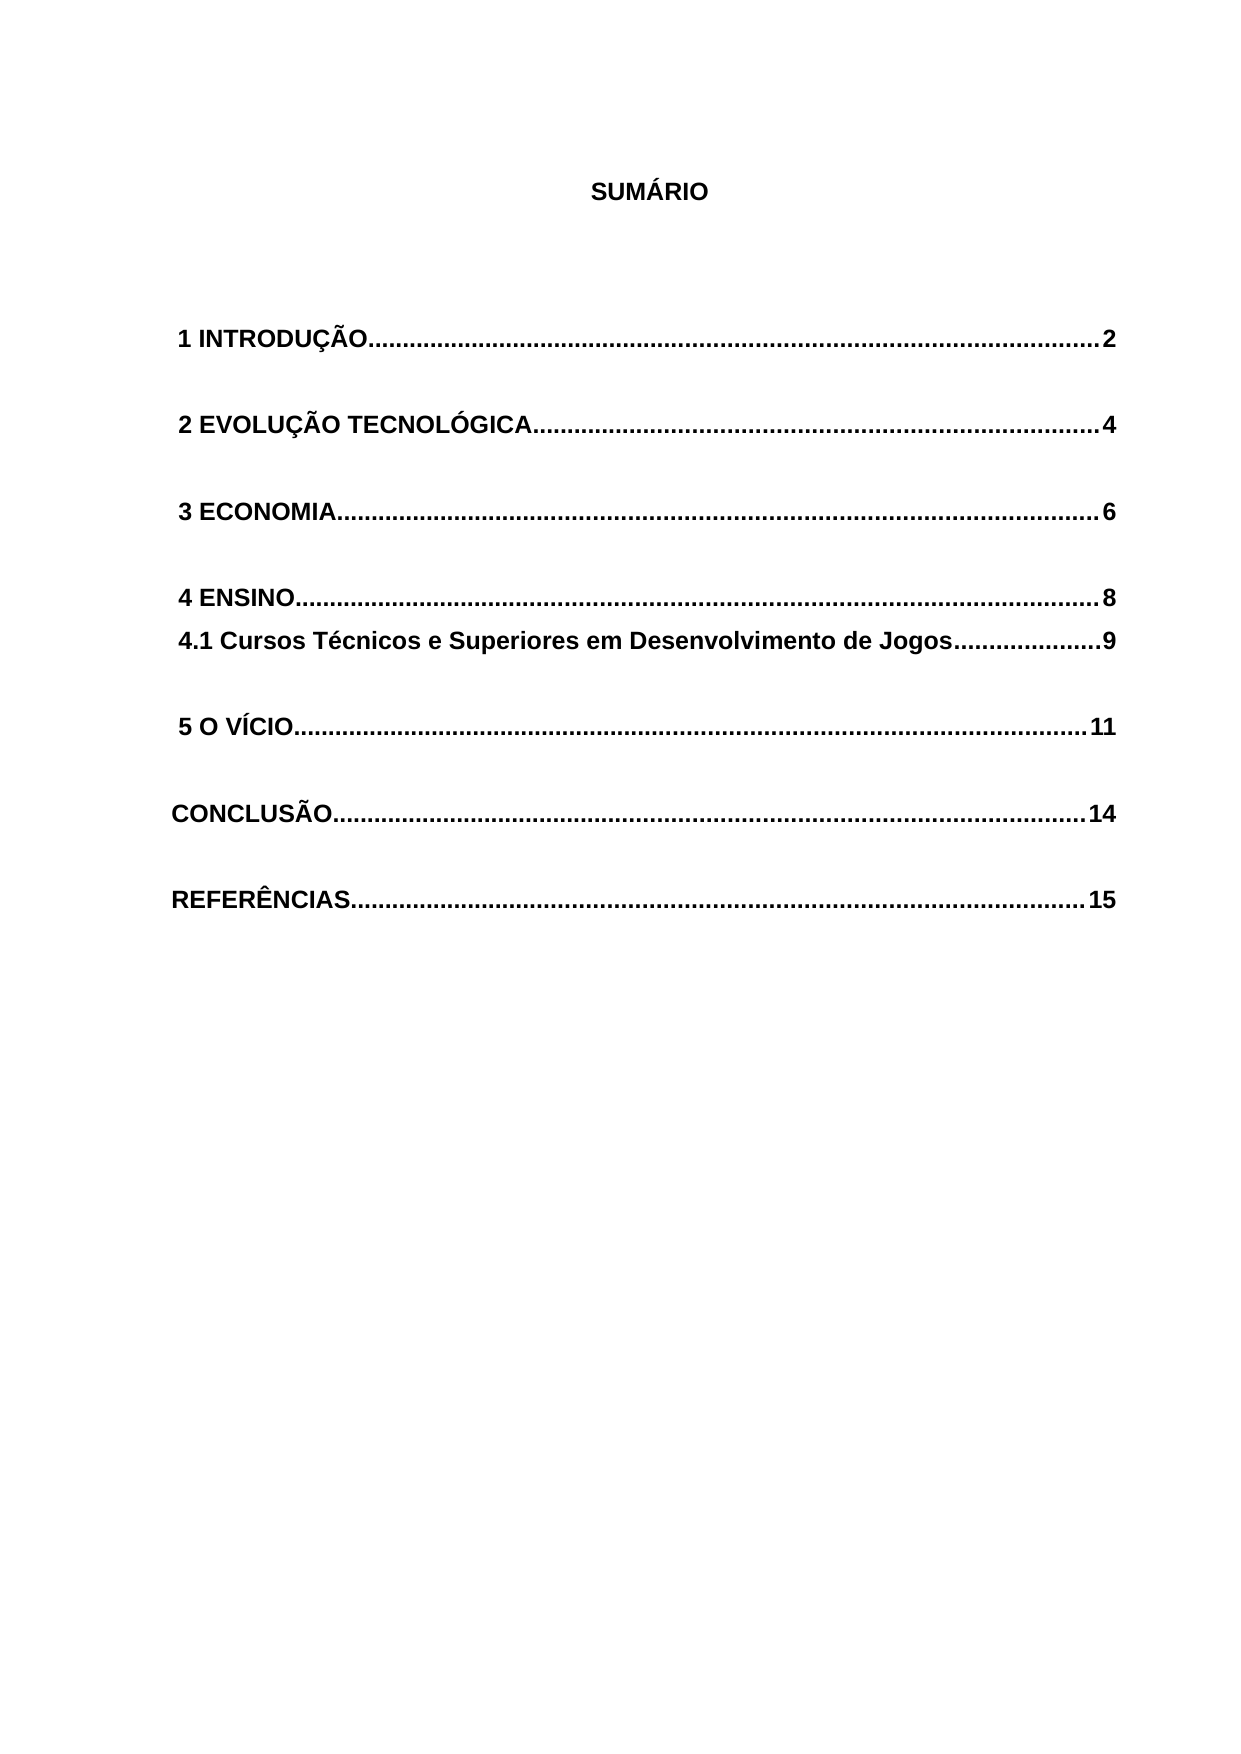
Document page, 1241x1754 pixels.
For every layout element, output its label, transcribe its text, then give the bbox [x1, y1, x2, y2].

text 3 ECONOMIA 6 [171, 497, 1122, 525]
text 1 INTRODUÇÃO 2 [171, 324, 1122, 353]
text CONCLUSÃO 14 [171, 798, 1122, 827]
text 2 EVOLUÇÃO TECNOLÓGICA 4 [171, 410, 1122, 439]
text REFERÊNCIAS 15 [171, 885, 1122, 913]
text 4 ENSINO 8 [171, 583, 1122, 612]
text 4.1 Cursos Técnicos e Superiores em Desenvolvimento de Jogos 9 [171, 626, 1122, 655]
text 5 O VÍCIO 11 [171, 712, 1122, 741]
text sumário [177, 177, 1122, 206]
